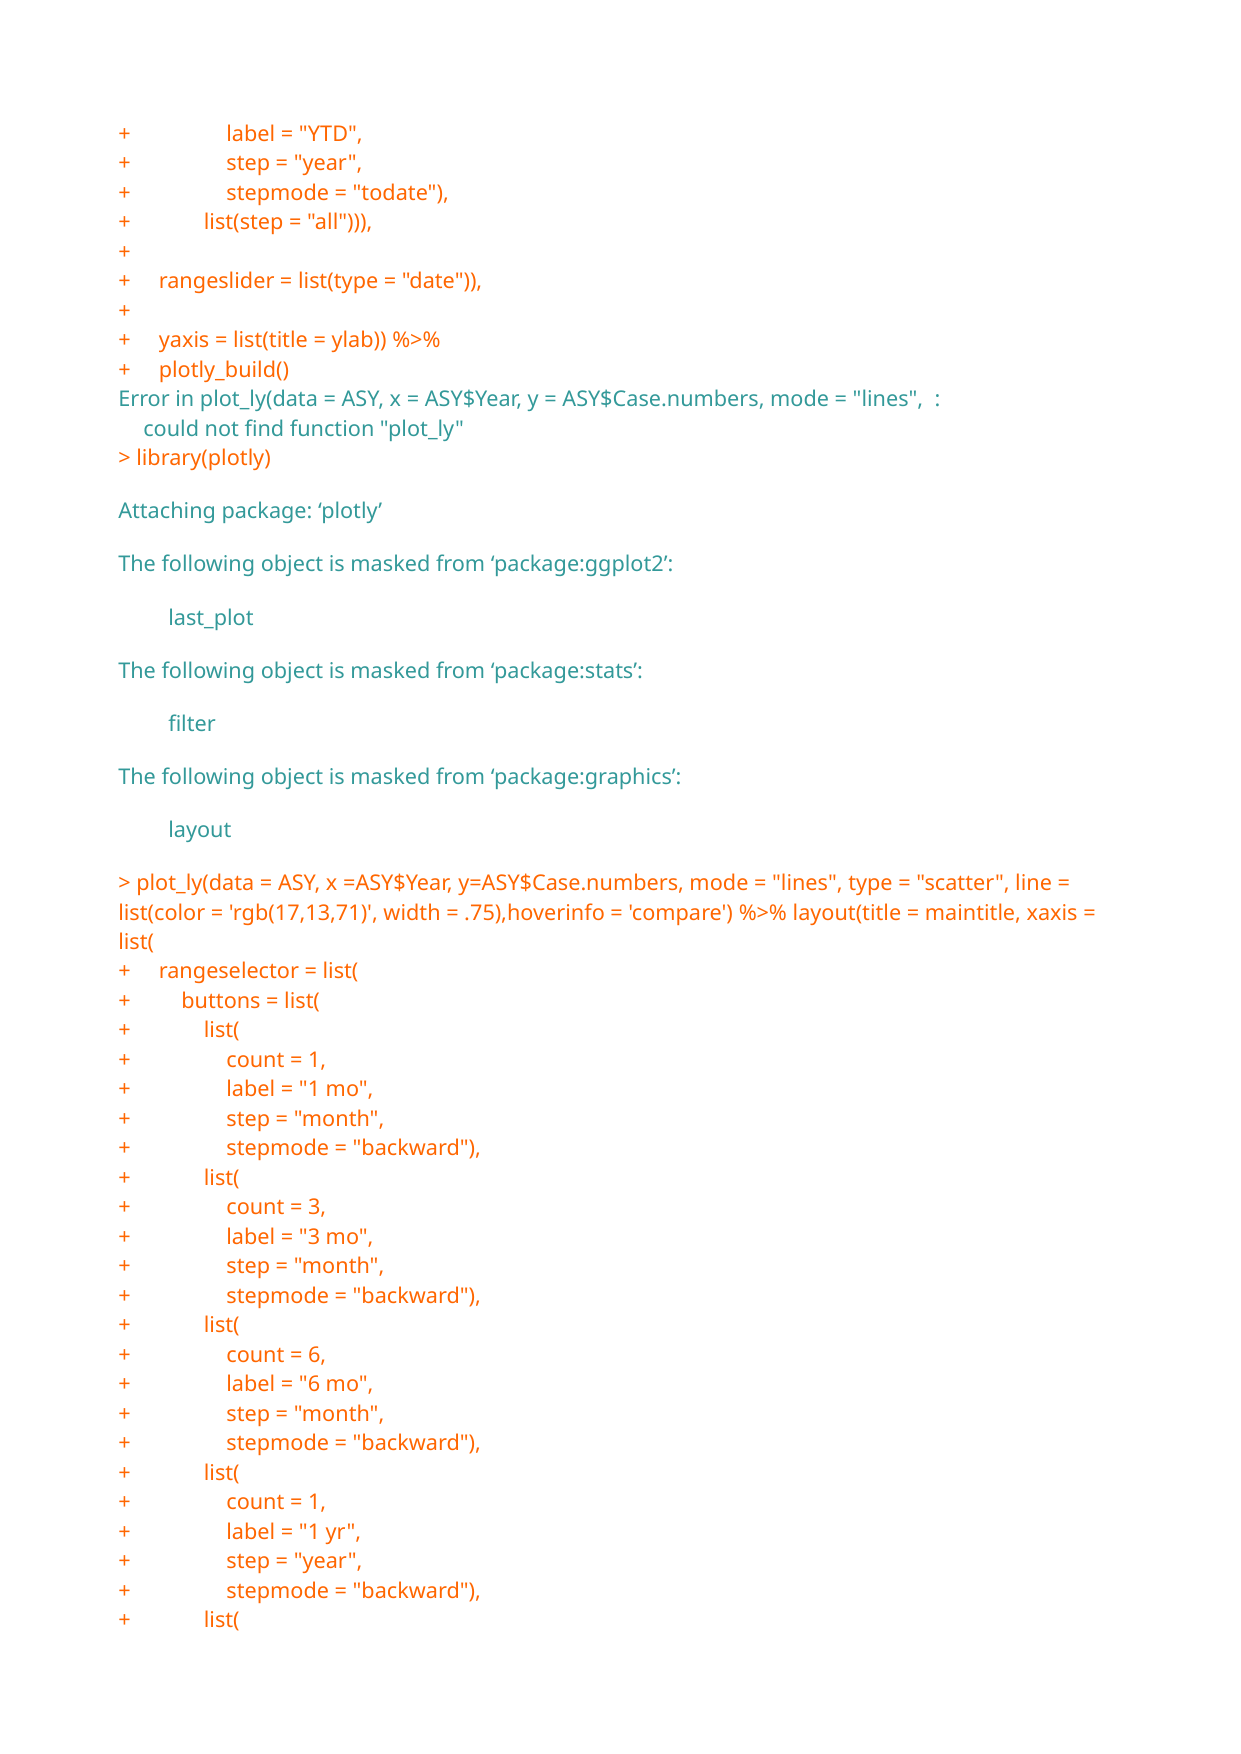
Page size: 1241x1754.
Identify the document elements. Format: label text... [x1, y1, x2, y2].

text + stepmode = "todate"), [118, 177, 1122, 207]
text + label = "YTD", [118, 118, 1122, 148]
text + list( [118, 1457, 1122, 1486]
text + label = "1 yr", [118, 1516, 1122, 1545]
text + list(step = "all"))), [118, 207, 1122, 236]
text last_plot [118, 602, 1122, 631]
text + count = 1, [118, 1044, 1122, 1074]
text + count = 1, [118, 1486, 1122, 1516]
text + list( [118, 1309, 1122, 1339]
text + count = 3, [118, 1192, 1122, 1221]
text + stepmode = "backward"), [118, 1280, 1122, 1309]
text + list( [118, 1162, 1122, 1192]
text > library(plotly) [118, 442, 1122, 472]
text + count = 6, [118, 1339, 1122, 1368]
text Error in plot_ly(data = ASY, x = ASY$Year, y = ASY$Case.numbers, mode = "lines", : [118, 383, 1122, 413]
text + rangeselector = list( [118, 956, 1122, 985]
text + label = "3 mo", [118, 1221, 1122, 1251]
text + stepmode = "backward"), [118, 1427, 1122, 1457]
text + label = "6 mo", [118, 1368, 1122, 1398]
text + step = "year", [118, 148, 1122, 177]
text filter [118, 708, 1122, 737]
text + step = "year", [118, 1545, 1122, 1575]
text + step = "month", [118, 1103, 1122, 1133]
text layout [118, 814, 1122, 844]
text + step = "month", [118, 1251, 1122, 1280]
text + step = "month", [118, 1398, 1122, 1427]
text The following object is masked from ‘package:stats’: [118, 655, 1122, 684]
text Attaching package: ‘plotly’ [118, 496, 1122, 525]
text + stepmode = "backward"), [118, 1575, 1122, 1604]
text + list( [118, 1604, 1122, 1634]
text The following object is masked from ‘package:ggplot2’: [118, 549, 1122, 578]
text + rangeslider = list(type = "date")), [118, 266, 1122, 295]
text + plotly_build() [118, 354, 1122, 383]
text could not find function "plot_ly" [118, 413, 1122, 442]
text + stepmode = "backward"), [118, 1133, 1122, 1162]
text + [118, 295, 1122, 324]
text > plot_ly(data = ASY, x =ASY$Year, y=ASY$Case.numbers, mode = "lines", type = "scatter", line = list(color = 'rgb(17,13,71)', width = .75),hoverinfo = 'compare') %>% layout(title = maintitle, xaxis = list( [118, 867, 1122, 956]
text + yaxis = list(title = ylab)) %>% [118, 324, 1122, 354]
text + list( [118, 1015, 1122, 1044]
text + buttons = list( [118, 985, 1122, 1015]
text The following object is masked from ‘package:graphics’: [118, 761, 1122, 791]
text + label = "1 mo", [118, 1074, 1122, 1103]
text + [118, 236, 1122, 266]
